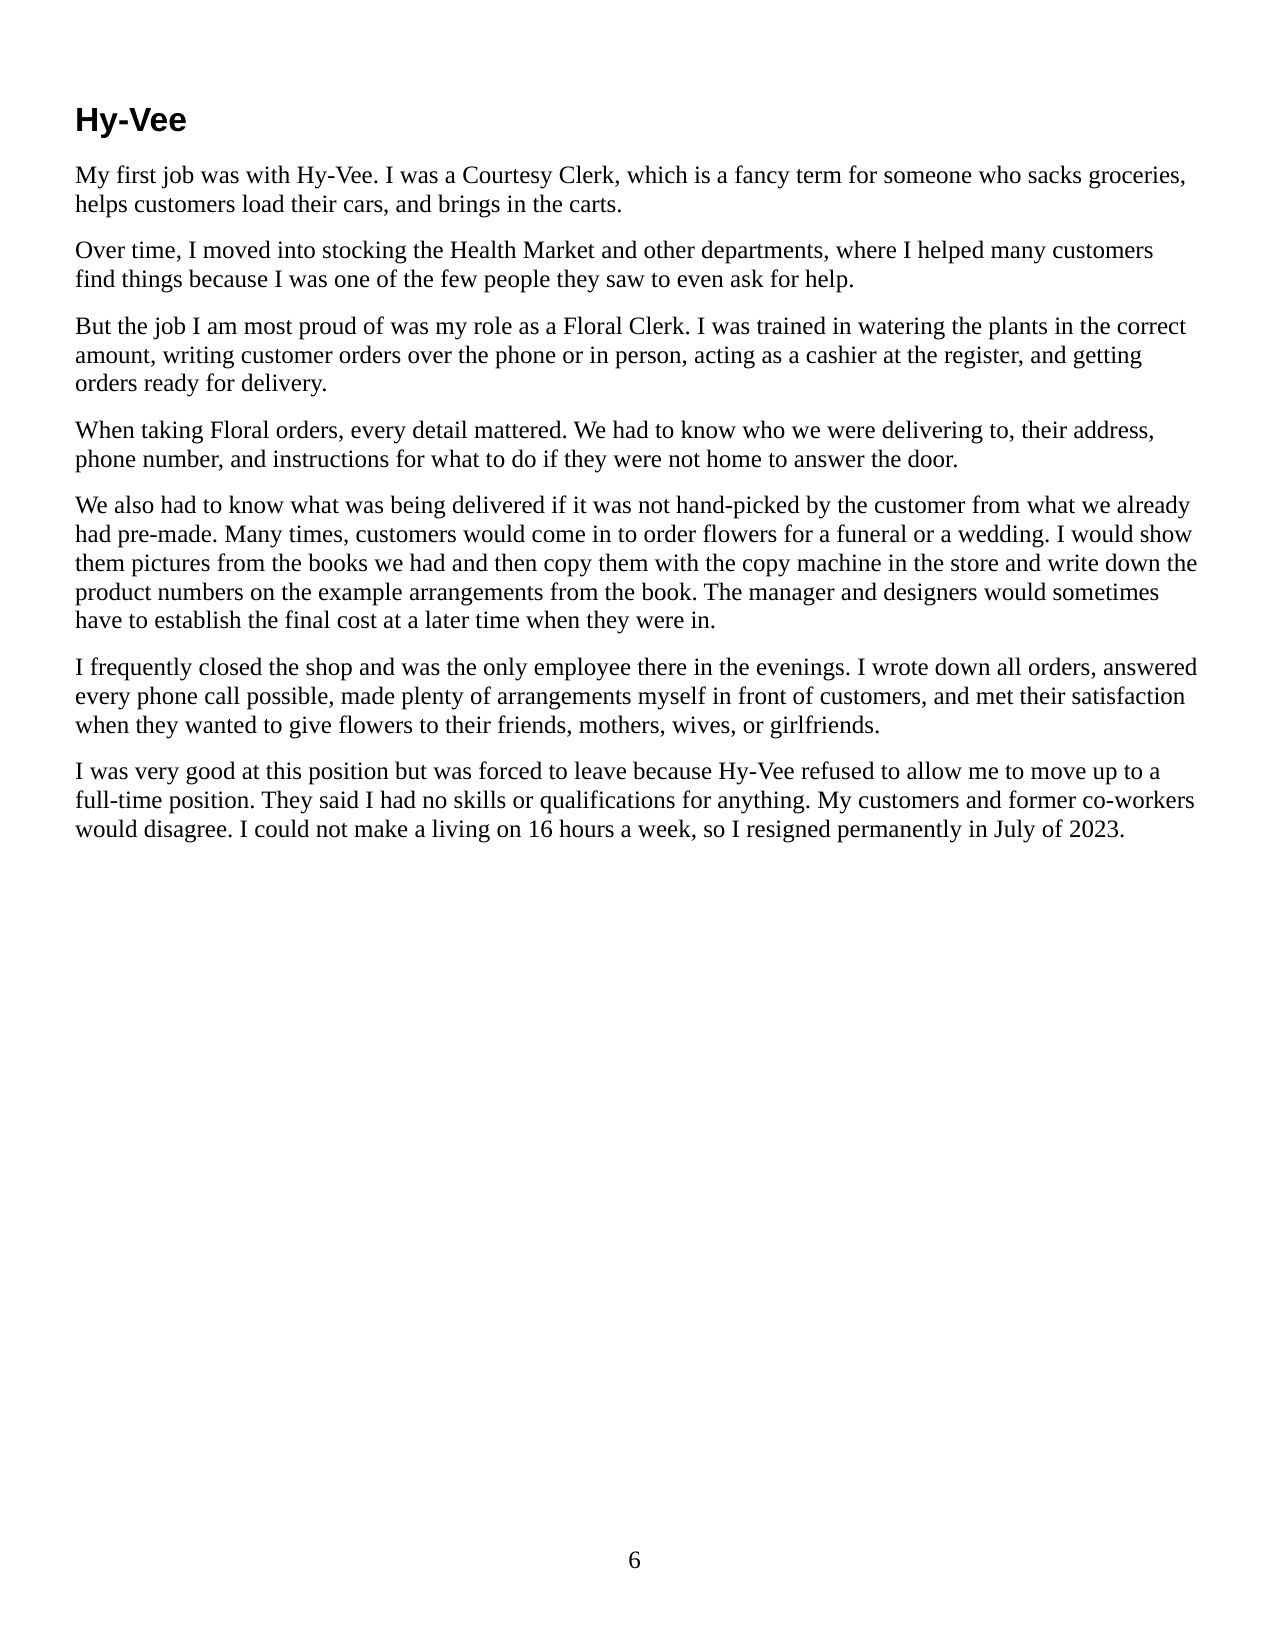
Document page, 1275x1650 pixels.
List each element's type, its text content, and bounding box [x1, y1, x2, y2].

text Over time, I moved into stocking the Health Market and other departments, where I helped many customers find things because I was one of the few people they saw to even ask for help. [75, 236, 1200, 293]
subtitle Hy-Vee [75, 100, 1200, 139]
text We also had to know what was being delivered if it was not hand-picked by the customer from what we already had pre-made. Many times, customers would come in to order flowers for a funeral or a wedding. I would show them pictures from the books we had and then copy them with the copy machine in the store and write down the product numbers on the example arrangements from the book. The manager and designers would sometimes have to establish the final cost at a later time when they were in. [75, 491, 1200, 634]
text My first job was with Hy-Vee. I was a Courtesy Clerk, which is a fancy term for someone who sacks groceries, helps customers load their cars, and brings in the carts. [75, 160, 1200, 218]
text I frequently closed the shop and was the only employee there in the evenings. I wrote down all orders, answered every phone call possible, made plenty of arrangements myself in front of customers, and met their satisfaction when they wanted to give flowers to their friends, mothers, wives, or girlfriends. [75, 652, 1200, 738]
text But the job I am most proud of was my role as a Floral Clerk. I was trained in watering the plants in the correct amount, writing customer orders over the phone or in person, acting as a cashier at the register, and getting orders ready for delivery. [75, 311, 1200, 397]
text I was very good at this position but was forced to leave because Hy-Vee refused to allow me to move up to a full-time position. They said I had no skills or qualifications for anything. My customers and former co-workers would disagree. I could not make a living on 16 hours a week, so I resigned permanently in July of 2023. [75, 756, 1200, 843]
text When taking Floral orders, every detail mattered. We had to know who we were delivering to, their address, phone number, and instructions for what to do if they were not home to answer the door. [75, 415, 1200, 473]
